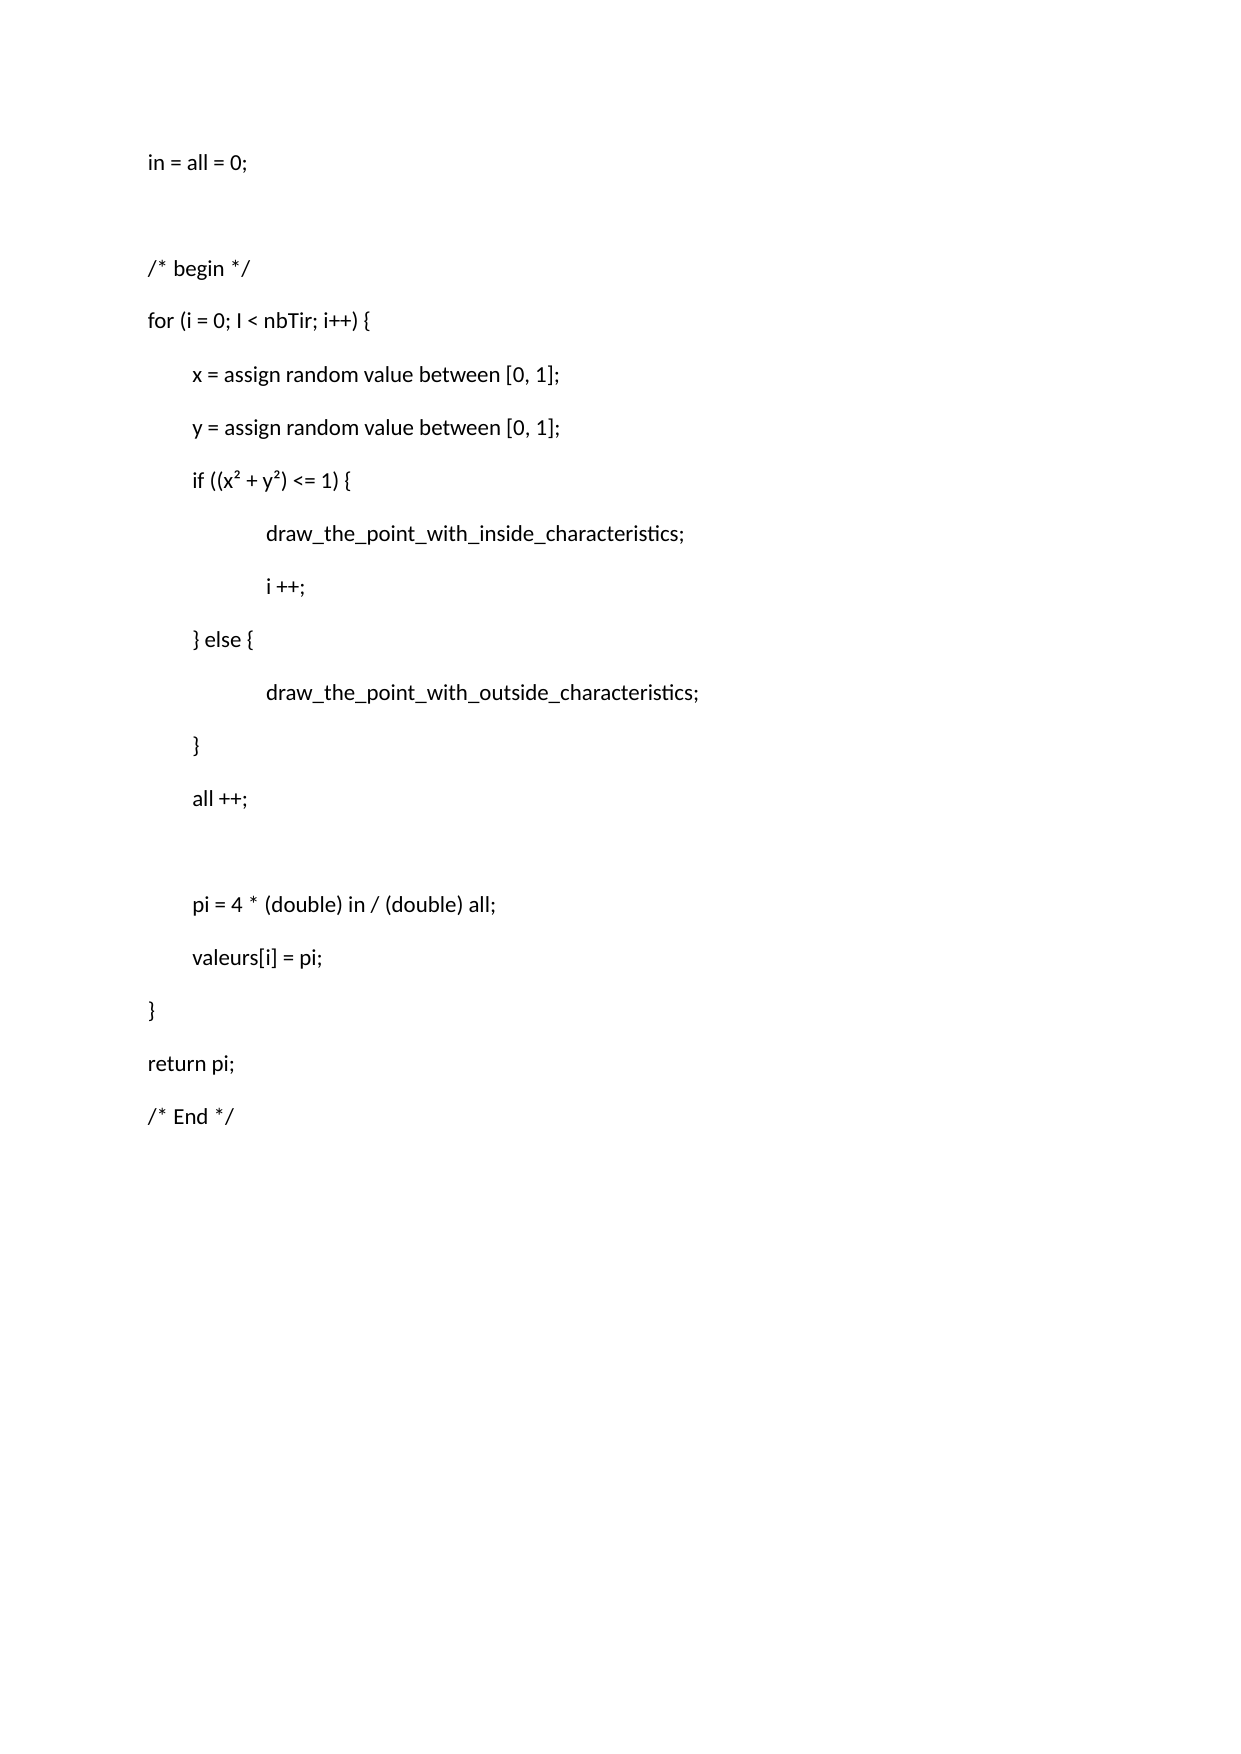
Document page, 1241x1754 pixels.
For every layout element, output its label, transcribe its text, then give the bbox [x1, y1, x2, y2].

text y = assign random value between [0, 1]; [148, 413, 1093, 441]
text draw_the_point_with_inside_characteristics; [148, 519, 1093, 547]
text valeurs[i] = pi; [148, 943, 1093, 971]
text for (i = 0; I < nbTir; i++) { [148, 307, 1093, 335]
text /* begin */ [148, 254, 1093, 282]
text x = assign random value between [0, 1]; [148, 360, 1093, 388]
text /* End */ [148, 1102, 1093, 1130]
text if ((x² + y²) <= 1) { [148, 466, 1093, 494]
text return pi; [148, 1049, 1093, 1077]
text in = all = 0; [148, 148, 1093, 176]
text draw_the_point_with_outside_characteristics; [148, 678, 1093, 706]
text pi = 4 * (double) in / (double) all; [148, 890, 1093, 918]
text } [148, 731, 1093, 759]
text } [148, 996, 1093, 1024]
text } else { [148, 625, 1093, 653]
text all ++; [148, 784, 1093, 812]
text i ++; [148, 572, 1093, 600]
